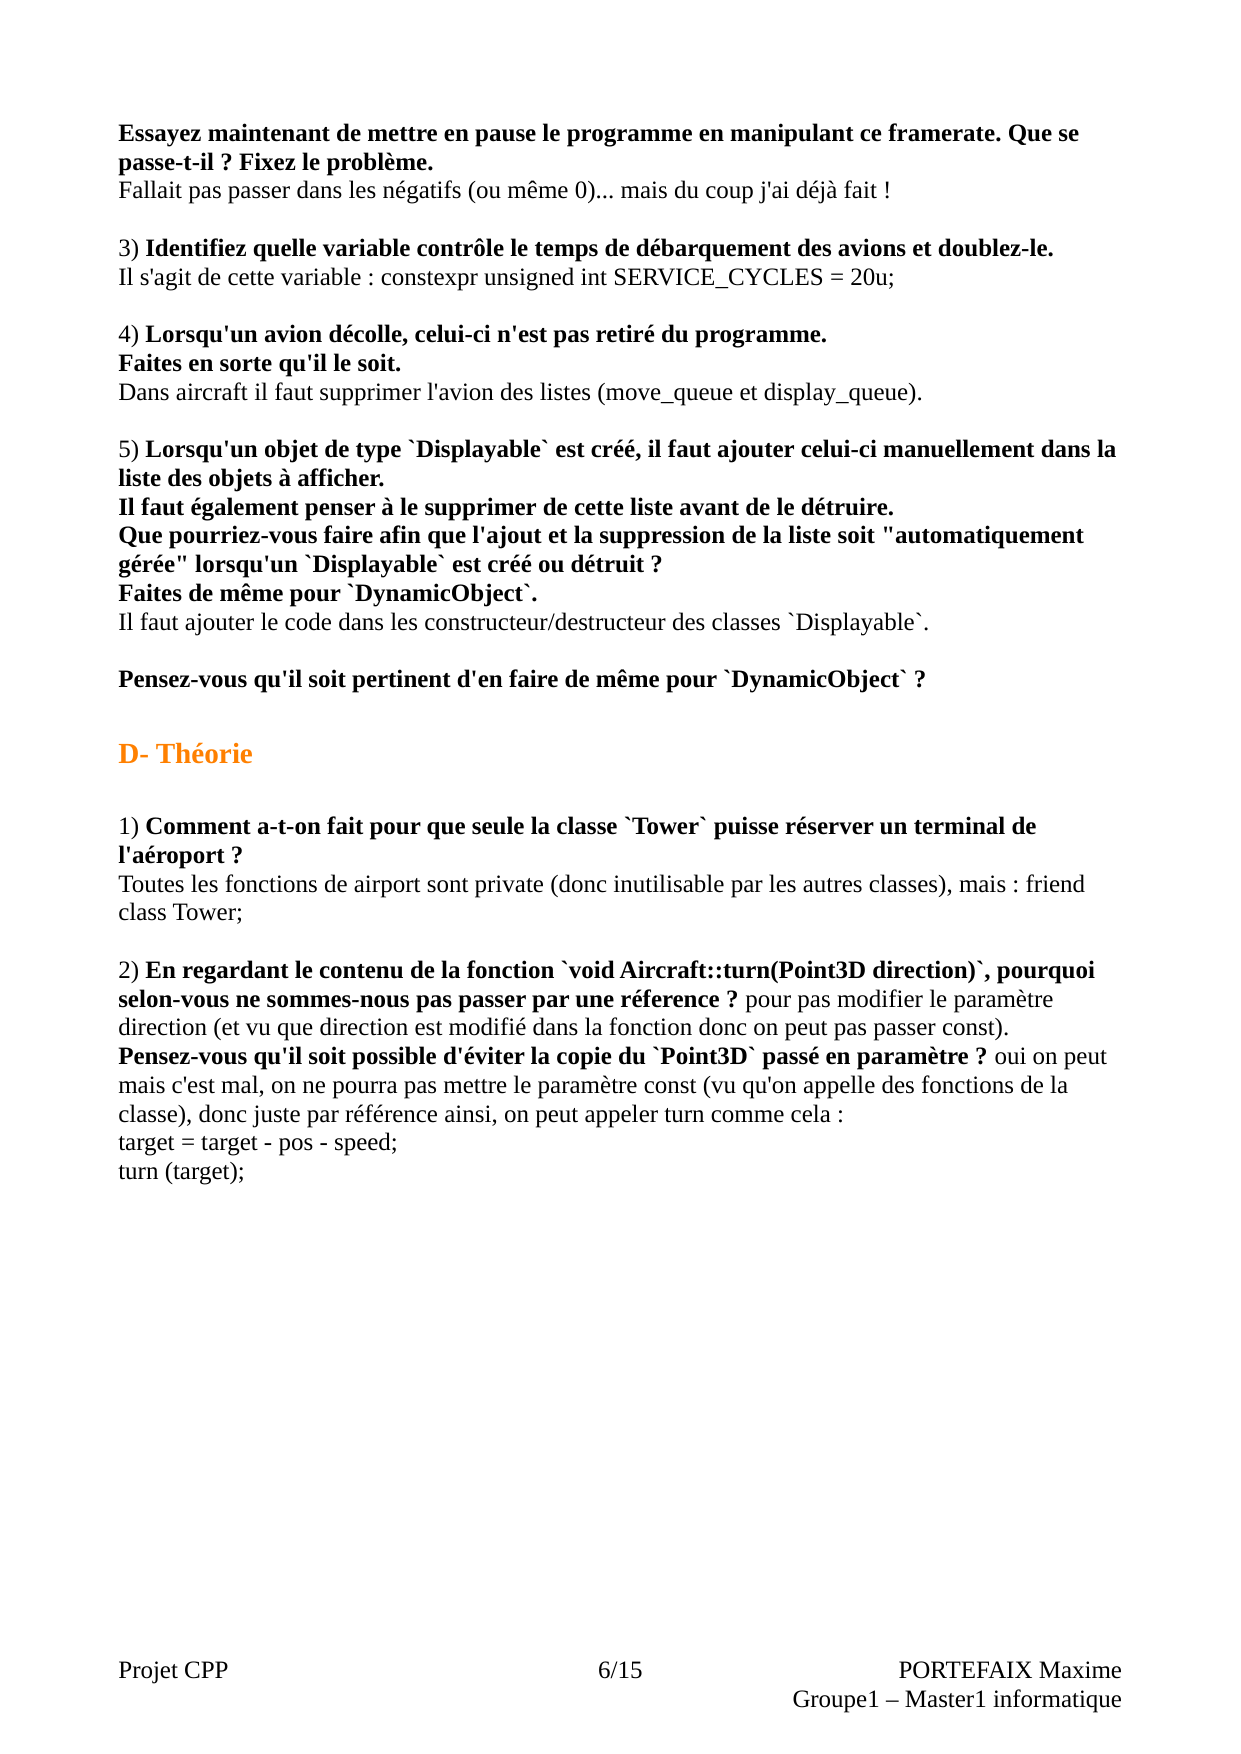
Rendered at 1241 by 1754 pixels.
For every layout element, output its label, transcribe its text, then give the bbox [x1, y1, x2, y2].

text Faites en sorte qu'il le soit. [118, 348, 1122, 377]
text 1) Comment a-t-on fait pour que seule la classe `Tower` puisse réserver un terminal de l'aéroport ? [118, 811, 1122, 869]
text turn (target); [118, 1156, 1122, 1185]
text target = target - pos - speed; [118, 1127, 1122, 1156]
text 5) Lorsqu'un objet de type `Displayable` est créé, il faut ajouter celui-ci manuellement dans la liste des objets à afficher. [118, 434, 1122, 492]
text Pensez-vous qu'il soit possible d'éviter la copie du `Point3D` passé en paramètre ? oui on peut mais c'est mal, on ne pourra pas mettre le paramètre const (vu qu'on appelle des fonctions de la classe), donc juste par référence ainsi, on peut appeler turn comme cela : [118, 1041, 1122, 1127]
text Faites de même pour `DynamicObject`. [118, 578, 1122, 607]
text Toutes les fonctions de airport sont private (donc inutilisable par les autres classes), mais : friend class Tower; [118, 869, 1122, 926]
text Que pourriez-vous faire afin que l'ajout et la suppression de la liste soit "automatiquement gérée" lorsqu'un `Displayable` est créé ou détruit ? [118, 521, 1122, 578]
text Fallait pas passer dans les négatifs (ou même 0)... mais du coup j'ai déjà fait ! [118, 176, 1122, 204]
text 4) Lorsqu'un avion décolle, celui-ci n'est pas retiré du programme. [118, 319, 1122, 348]
text Dans aircraft il faut supprimer l'avion des listes (move_queue et display_queue). [118, 377, 1122, 406]
subtitle D- Théorie [118, 736, 1122, 770]
text Pensez-vous qu'il soit pertinent d'en faire de même pour `DynamicObject` ? [118, 664, 1122, 693]
text Il faut ajouter le code dans les constructeur/destructeur des classes `Displayable`. [118, 607, 1122, 636]
text 3) Identifiez quelle variable contrôle le temps de débarquement des avions et doublez-le. [118, 233, 1122, 262]
text Il s'agit de cette variable : constexpr unsigned int SERVICE_CYCLES = 20u; [118, 262, 1122, 291]
text 2) En regardant le contenu de la fonction `void Aircraft::turn(Point3D direction)`, pourquoi selon-vous ne sommes-nous pas passer par une réference ? pour pas modifier le paramètre direction (et vu que direction est modifié dans la fonction donc on peut pas passer const). [118, 955, 1122, 1041]
text Il faut également penser à le supprimer de cette liste avant de le détruire. [118, 492, 1122, 521]
text Essayez maintenant de mettre en pause le programme en manipulant ce framerate. Que se passe-t-il ? Fixez le problème. [118, 118, 1122, 176]
